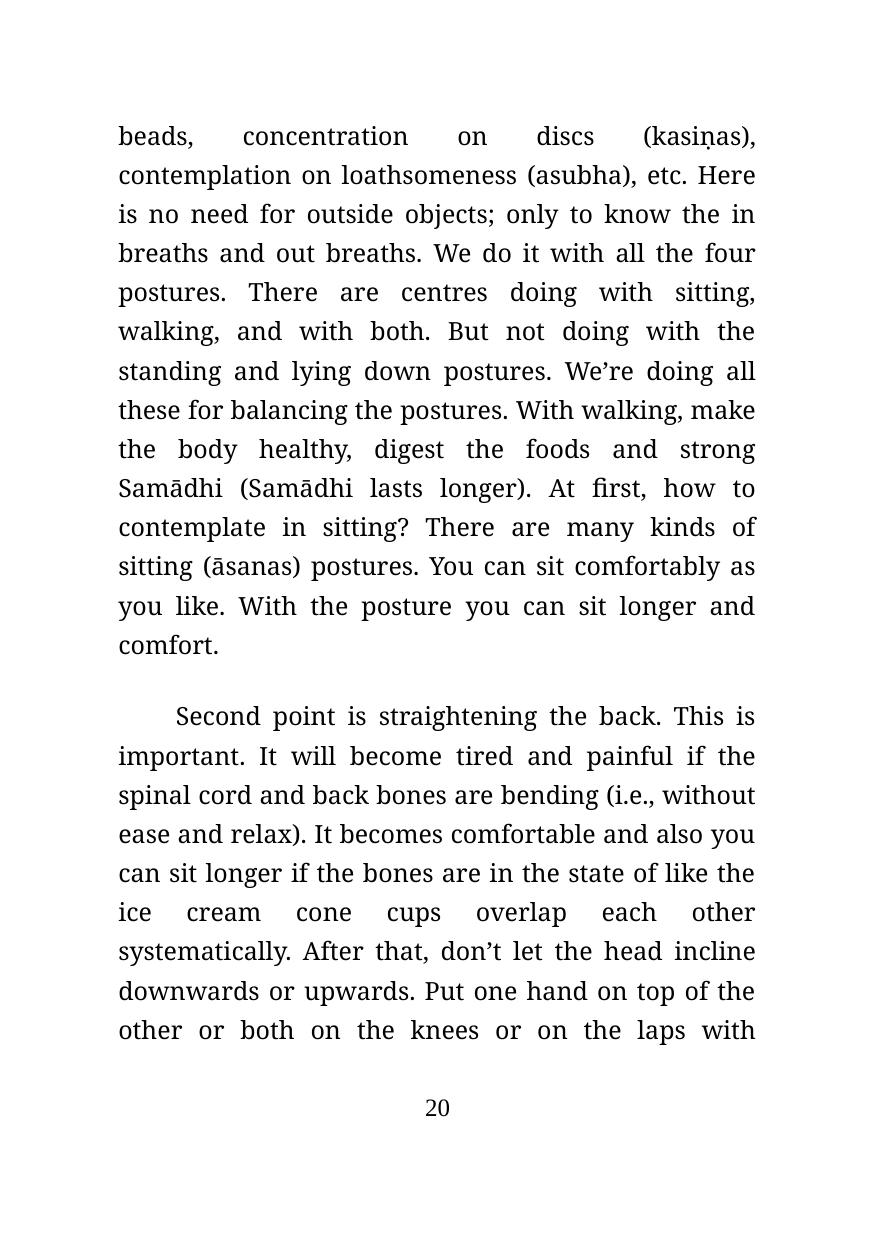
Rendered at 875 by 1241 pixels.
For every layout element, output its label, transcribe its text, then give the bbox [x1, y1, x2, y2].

text beads, concentration on discs (kasiṇas), contemplation on loathsomeness (asubha), etc. Here is no need for outside objects; only to know the in breaths and out breaths. We do it with all the four postures. There are centres doing with sitting, walking, and with both. But not doing with the standing and lying down postures. We’re doing all these for balancing the postures. With walking, make the body healthy, digest the foods and strong Samādhi (Samādhi lasts longer). At first, how to contemplate in sitting? There are many kinds of sitting (āsanas) postures. You can sit comfortably as you like. With the posture you can sit longer and comfort. [118, 118, 756, 661]
text Second point is straightening the back. This is important. It will become tired and painful if the spinal cord and back bones are bending (i.e., without ease and relax). It becomes comfortable and also you can sit longer if the bones are in the state of like the ice cream cone cups overlap each other systematically. After that, don’t let the head incline downwards or upwards. Put one hand on top of the other or both on the knees or on the laps with [118, 699, 756, 1046]
